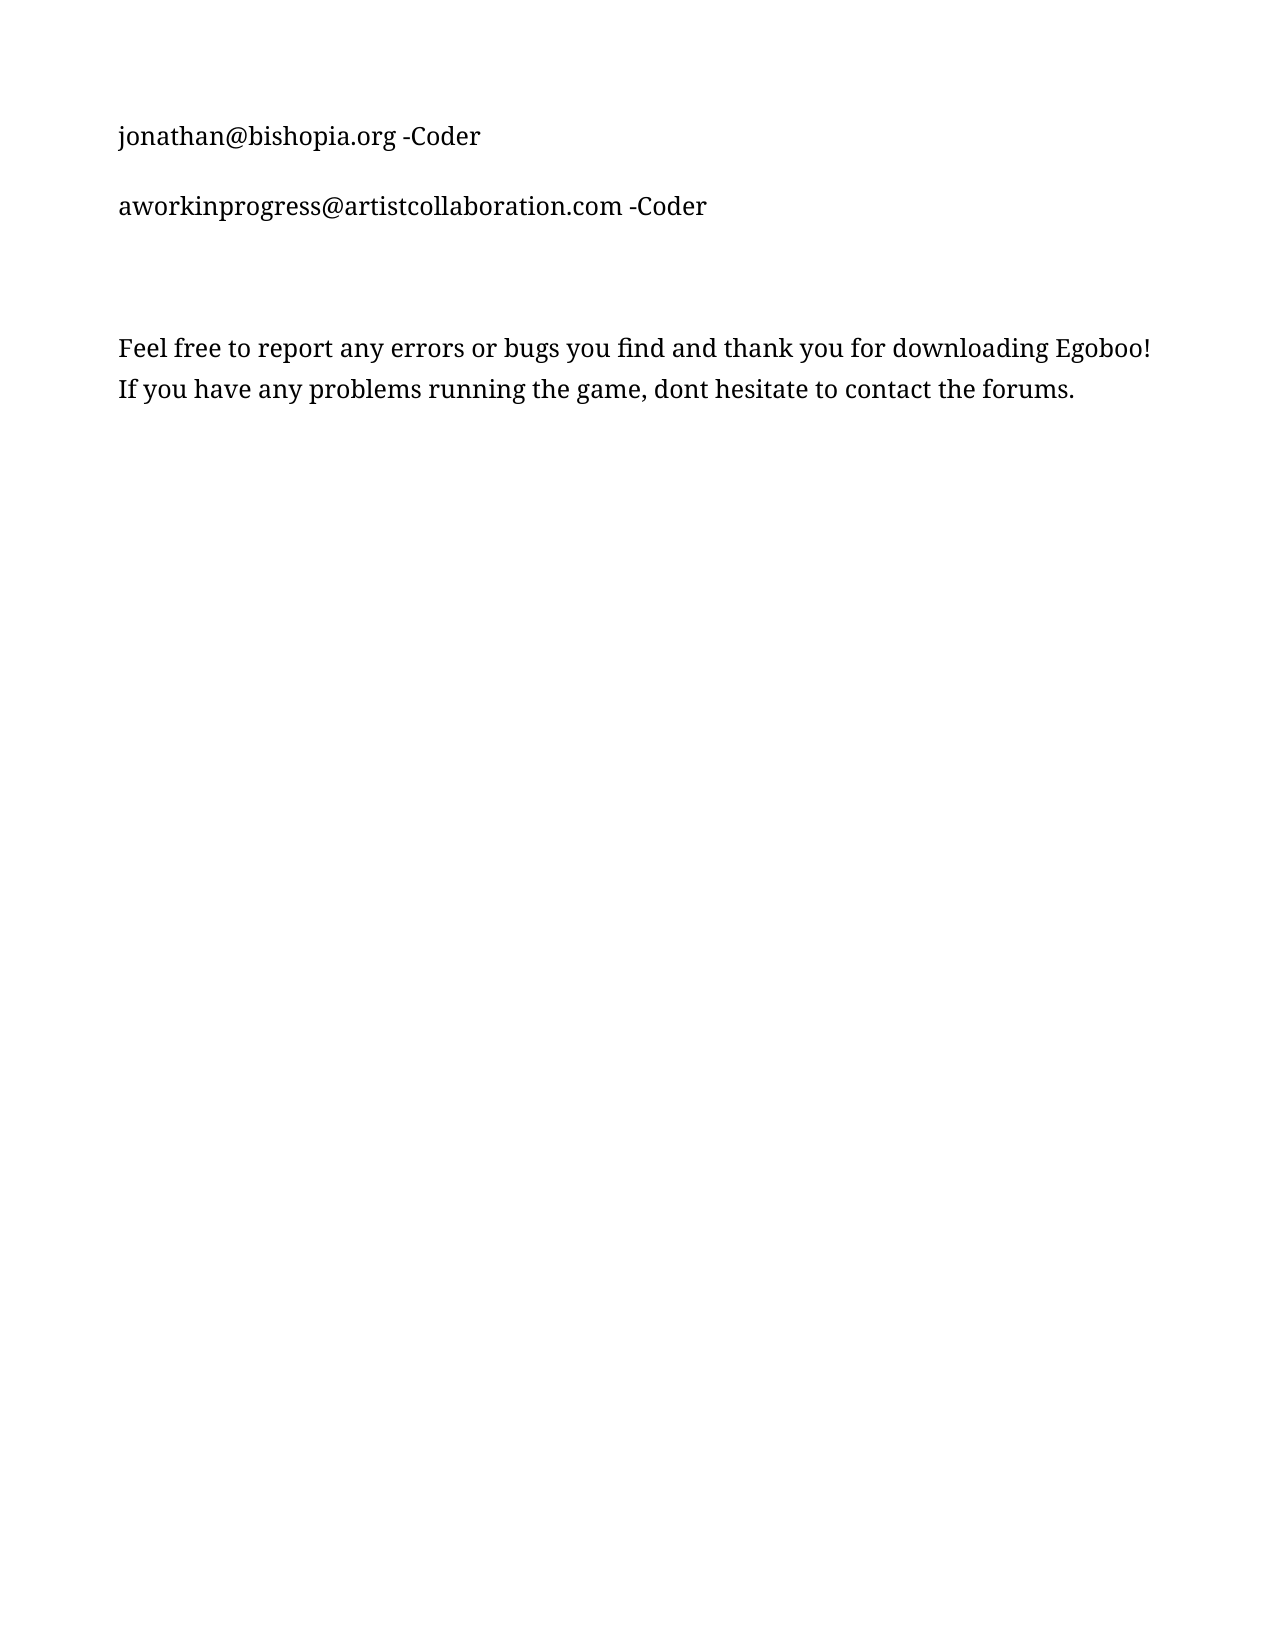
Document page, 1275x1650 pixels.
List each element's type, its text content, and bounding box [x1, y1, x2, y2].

text aworkinprogress@artistcollaboration.com -Coder [118, 189, 1157, 223]
text jonathan@bishopia.org -Coder [118, 118, 1157, 152]
text Feel free to report any errors or bugs you find and thank you for downloading Egoboo! If you have any problems running the game, dont hesitate to contact the forums. [118, 331, 1157, 406]
